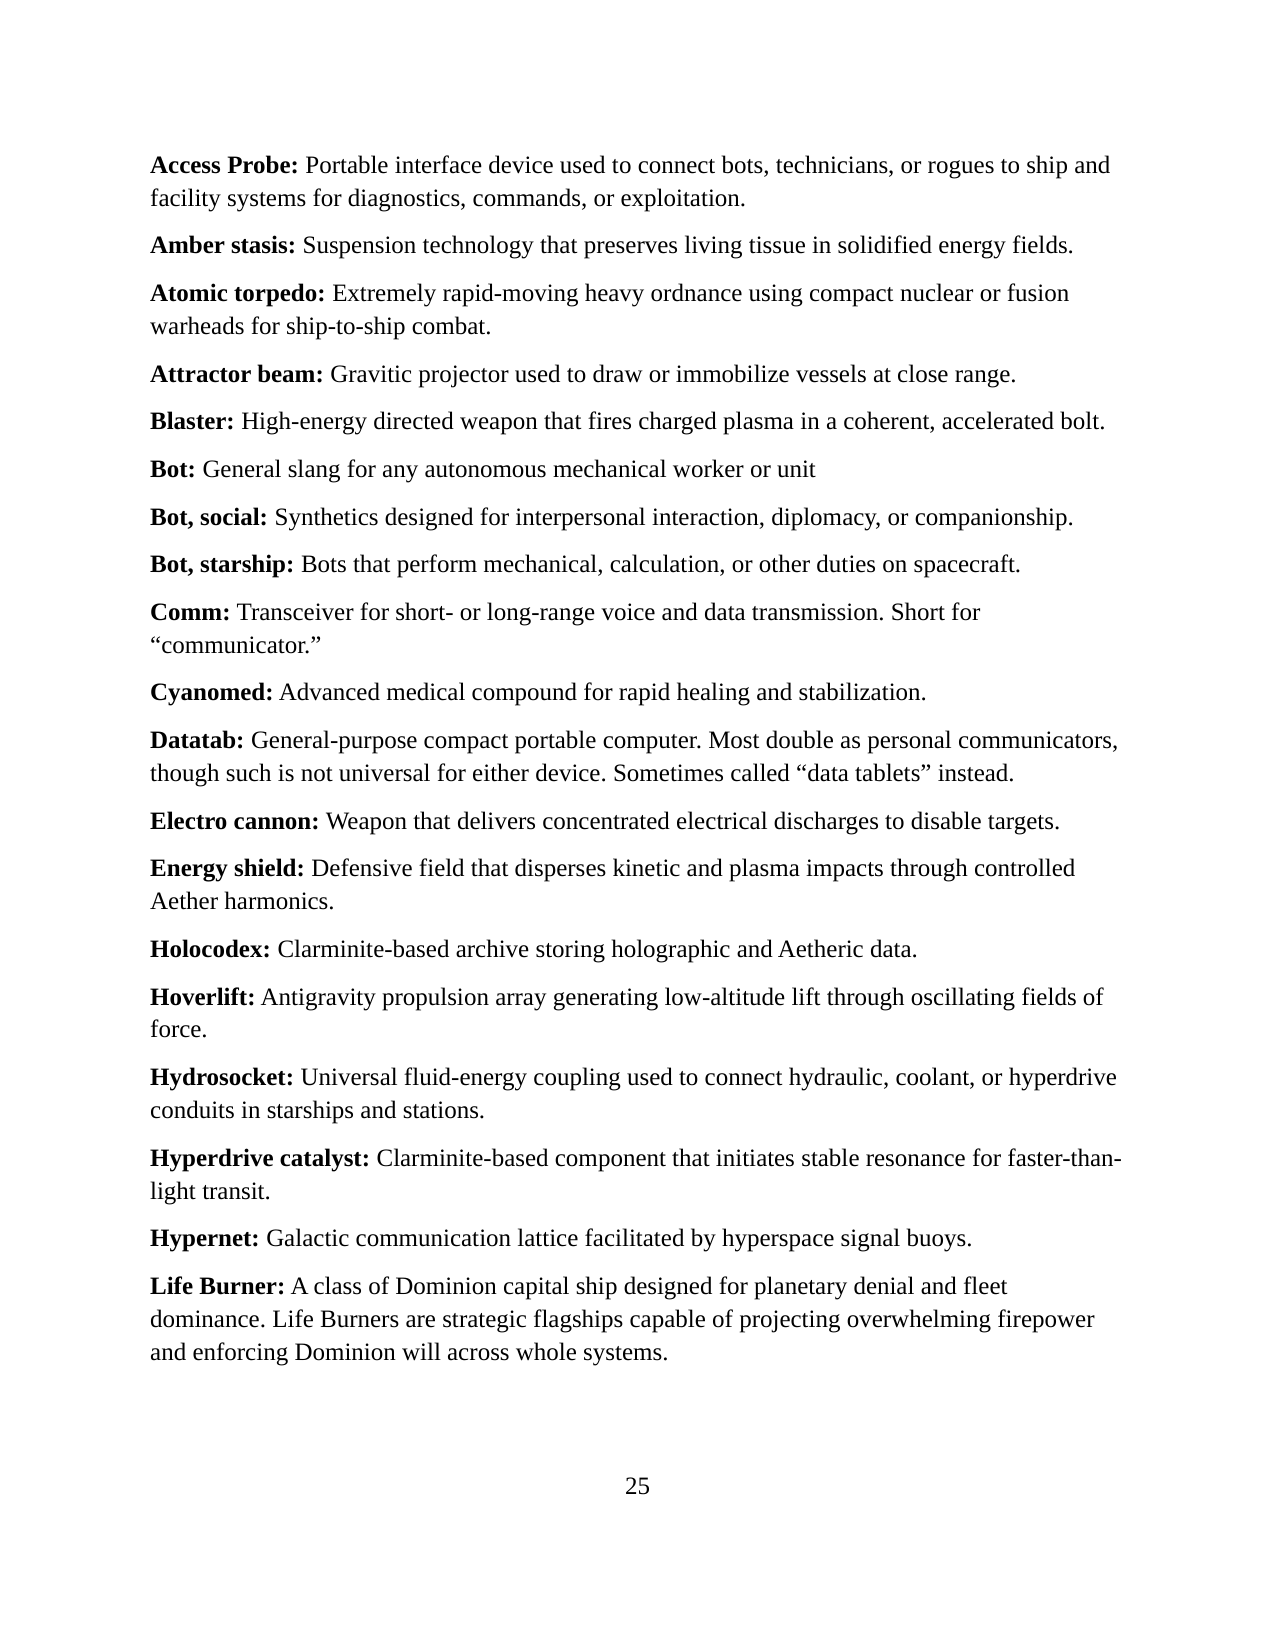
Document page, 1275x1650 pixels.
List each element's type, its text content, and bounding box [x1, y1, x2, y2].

text Galactic communication lattice facilitated by hyperspace signal buoys. [260, 1223, 1125, 1252]
text Portable interface device used to connect bots, technicians, or rogues to ship and facility systems for diagnostics, commands, or exploitation. [150, 150, 1125, 212]
text Advanced medical compound for rapid healing and stabilization. [274, 677, 1125, 706]
text Blaster: [150, 406, 235, 435]
text Amber stasis: [150, 231, 296, 259]
text Energy shield: [150, 853, 305, 882]
text Synthetics designed for interpersonal interaction, diplomacy, or companionship. [268, 502, 1125, 530]
text Defensive field that disperses kinetic and plasma impacts through controlled Aether harmonics. [150, 853, 1125, 915]
text A class of Dominion capital ship designed for planetary denial and fleet dominance. Life Burners are strategic flagships capable of projecting overwhelming firepower and enforcing Dominion will across whole systems. [150, 1271, 1125, 1366]
text Transceiver for short- or long-range voice and data transmission. Short for “communicator.” [150, 597, 1125, 659]
text Suspension technology that preserves living tissue in solidified energy fields. [296, 231, 1125, 259]
text Attractor beam: [150, 359, 324, 388]
text General-purpose compact portable computer. Most double as personal communicators, though such is not universal for either device. Sometimes called “data tablets” instead. [150, 725, 1125, 787]
text Hoverlift: [150, 982, 256, 1010]
text Bot: [150, 454, 196, 483]
text Electro cannon: [150, 806, 320, 834]
text Holocodex: [150, 934, 271, 963]
text Access Probe: [150, 150, 299, 179]
text Bot, starship: [150, 549, 294, 578]
text General slang for any autonomous mechanical worker or unit [196, 454, 1125, 483]
text Clarminite-based component that initiates stable resonance for faster-than-light transit. [150, 1143, 1125, 1204]
text Bots that perform mechanical, calculation, or other duties on spacecraft. [294, 549, 1125, 578]
text Gravitic projector used to draw or immobilize vessels at close range. [324, 359, 1125, 388]
text Life Burner: [150, 1271, 286, 1300]
text High-energy directed weapon that fires charged plasma in a coherent, accelerated bolt. [235, 406, 1125, 435]
text Atomic torpedo: [150, 278, 326, 307]
text Hydrosocket: [150, 1062, 294, 1091]
text Extremely rapid-moving heavy ordnance using compact nuclear or fusion warheads for ship-to-ship combat. [150, 278, 1125, 340]
text Clarminite-based archive storing holographic and Aetheric data. [271, 934, 1125, 963]
text Weapon that delivers concentrated electrical discharges to disable targets. [320, 806, 1125, 834]
text Antigravity propulsion array generating low-altitude lift through oscillating fields of force. [150, 982, 1125, 1043]
text Cyanomed: [150, 677, 274, 706]
text Hypernet: [150, 1223, 260, 1252]
text Comm: [150, 597, 231, 626]
text Hyperdrive catalyst: [150, 1143, 370, 1172]
text Datatab: [150, 725, 244, 754]
text Universal fluid-energy coupling used to connect hydraulic, coolant, or hyperdrive conduits in starships and stations. [150, 1062, 1125, 1124]
text Bot, social: [150, 502, 268, 530]
